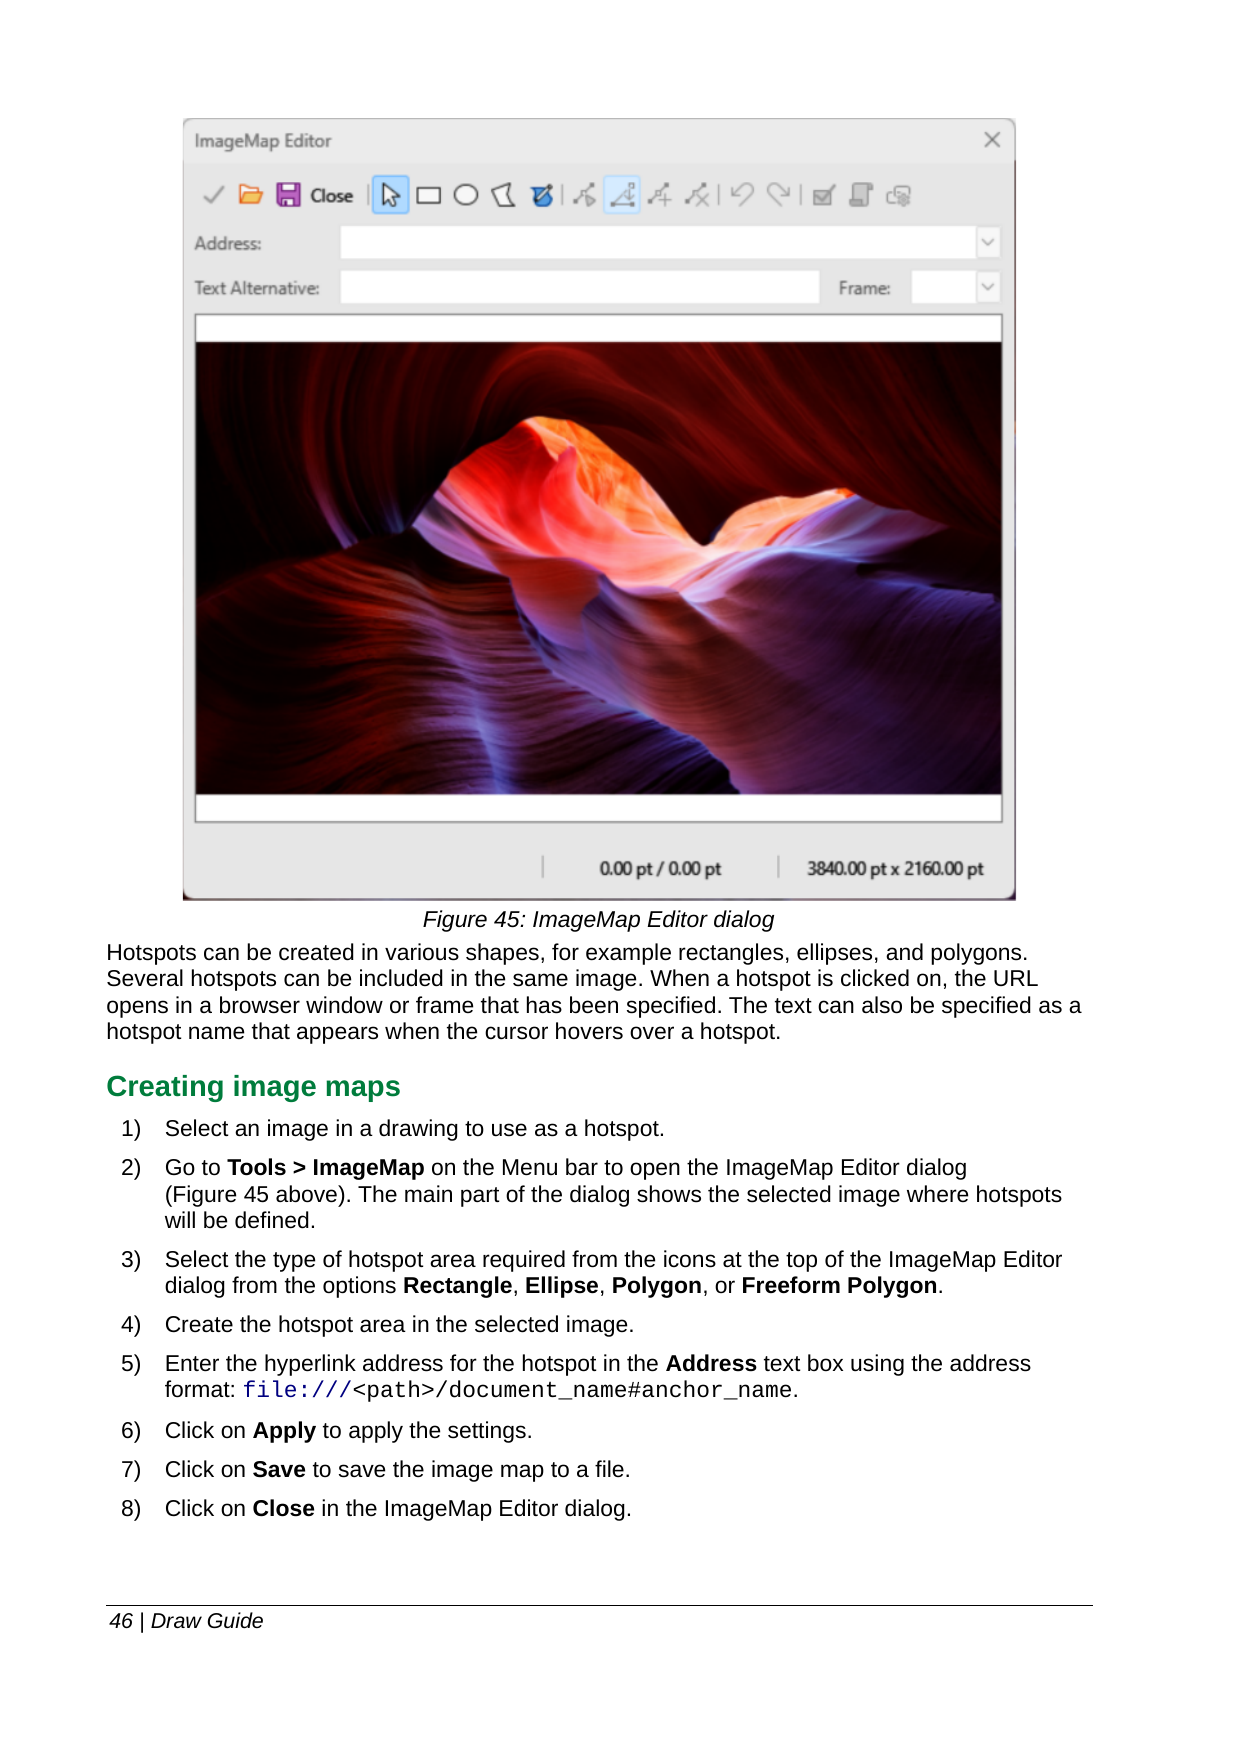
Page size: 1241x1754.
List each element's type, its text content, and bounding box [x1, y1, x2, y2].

list Select an image in a drawing to use as a hotspot. [121, 1115, 1093, 1142]
picture [182, 118, 1017, 901]
list Click on Close in the ImageMap Editor dialog. [121, 1495, 1093, 1521]
subtitle Creating image maps [106, 1069, 1093, 1103]
list Enter the hyperlink address for the hotspot in the Address text box using the address format: file:///<path>/document_name#anchor_name. [121, 1350, 1093, 1404]
list Click on Apply to apply the settings. [121, 1417, 1093, 1443]
list Select the type of hotspot area required from the icons at the top of the ImageMap Editor dialog from the options Rectangle, Ellipse, Polygon, or Freeform Polygon. [121, 1246, 1093, 1298]
list Go to Tools > ImageMap on the Menu bar to open the ImageMap Editor dialog (Figure 45 above). The main part of the dialog shows the selected image where hotspots will be defined. [121, 1154, 1093, 1233]
list Click on Save to save the image map to a file. [121, 1456, 1093, 1482]
text Figure 45: ImageMap Editor dialog [183, 906, 1016, 933]
text Hotspots can be created in various shapes, for example rectangles, ellipses, and polygons. Several hotspots can be included in the same image. When a hotspot is clicked on, the URL opens in a browser window or frame that has been specified. The text can also be specified as a hotspot name that appears when the cursor hovers over a hotspot. [106, 939, 1093, 1044]
list Create the hotspot area in the selected image. [121, 1311, 1093, 1337]
